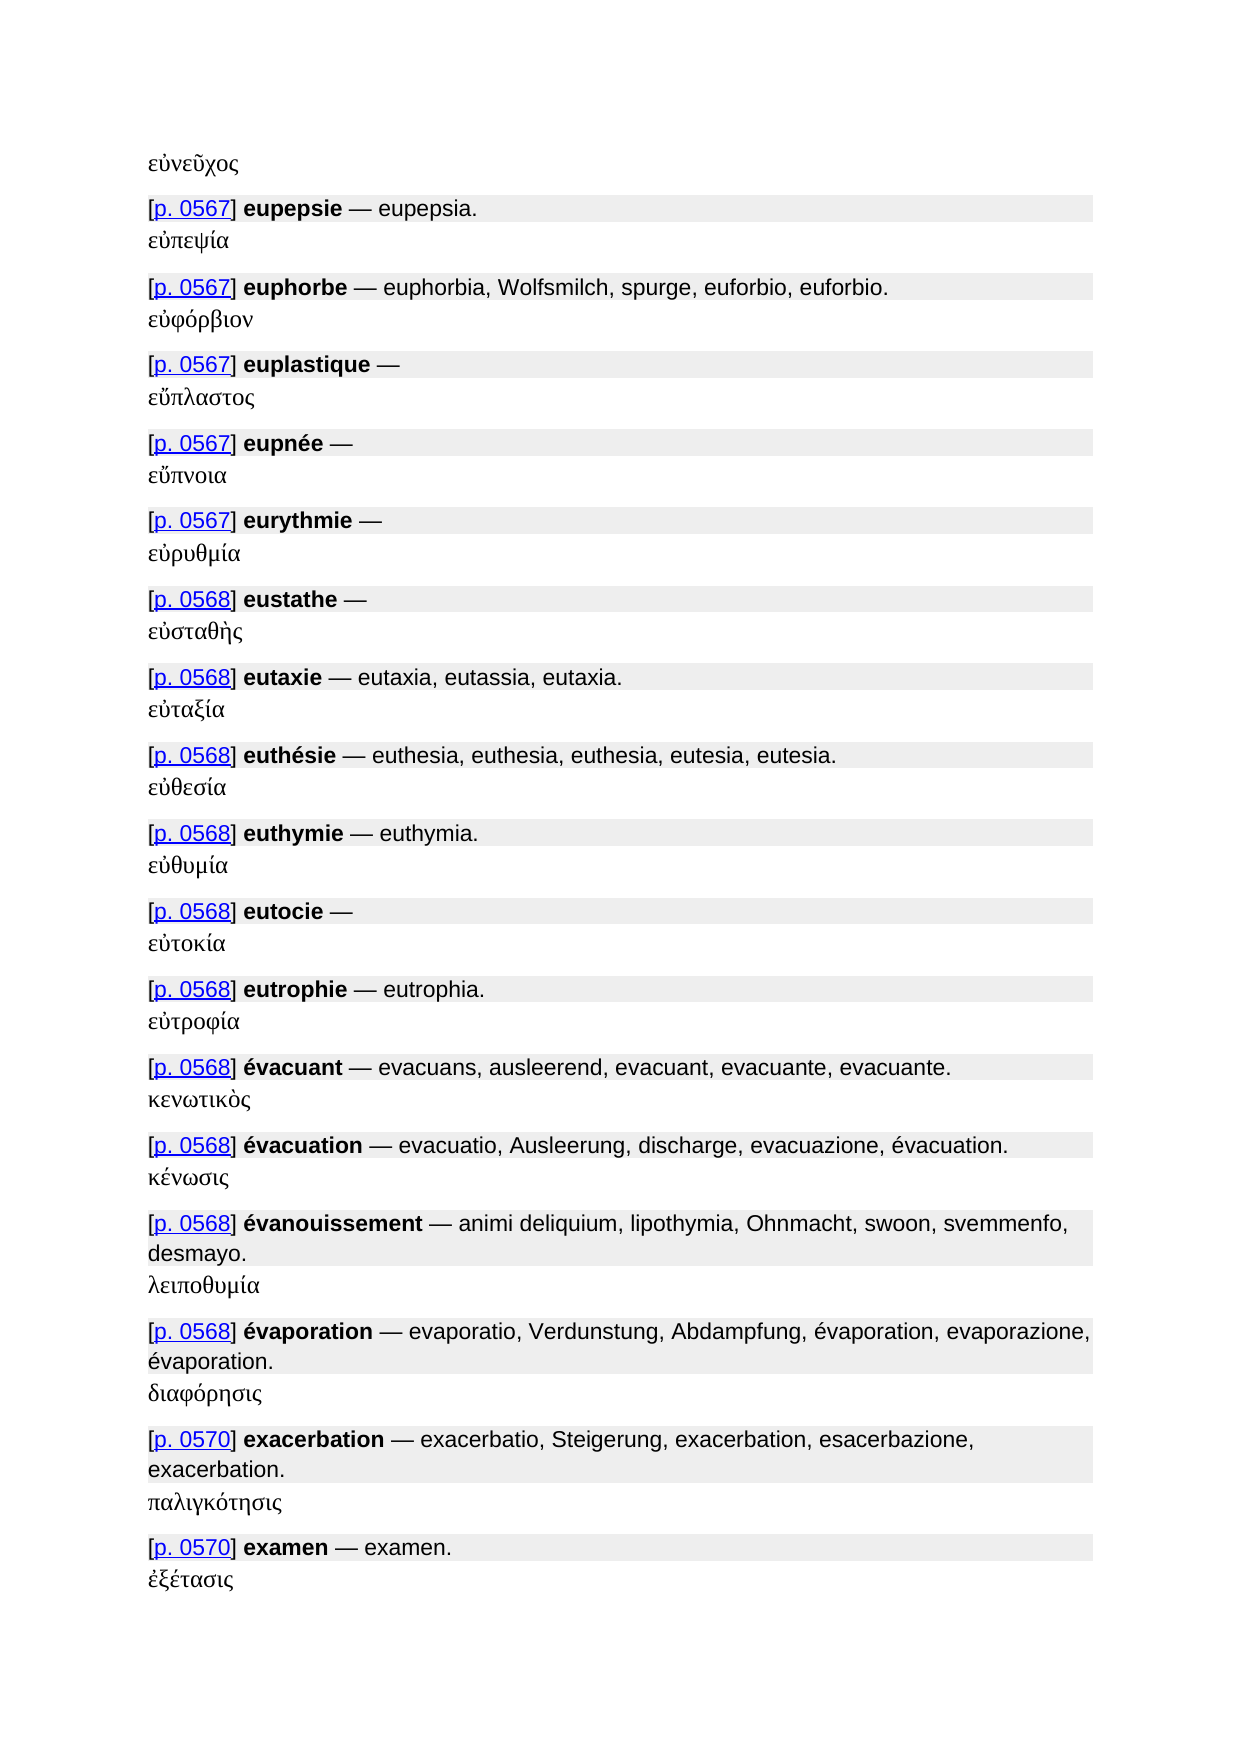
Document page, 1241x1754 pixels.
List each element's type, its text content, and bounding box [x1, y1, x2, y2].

text εὐπεψία [148, 226, 1093, 254]
text [p. 0568] eutrophie — eutrophia. [148, 976, 1093, 1002]
text [p. 0567] euplastique — [148, 351, 1093, 378]
text εὐσταθὴς [148, 616, 1093, 644]
text εὔπνοια [148, 460, 1093, 488]
text [p. 0567] eupepsie — eupepsia. [148, 195, 1093, 222]
text εὐτροφία [148, 1006, 1093, 1034]
text διαφόρησις [148, 1378, 1093, 1407]
text εὐθυμία [148, 850, 1093, 878]
text παλιγκότησις [148, 1487, 1093, 1515]
text [p. 0568] évaporation — evaporatio, Verdunstung, Abdampfung, évaporation, evaporazione, évaporation. [148, 1318, 1093, 1374]
text εὐταξία [148, 694, 1093, 722]
text λειποθυμία [148, 1270, 1093, 1299]
text [p. 0567] euphorbe — euphorbia, Wolfsmilch, spurge, euforbio, euforbio. [148, 273, 1093, 300]
text [p. 0567] eurythmie — [148, 507, 1093, 534]
text [p. 0568] eustathe — [148, 586, 1093, 612]
text [p. 0568] évacuation — evacuatio, Ausleerung, discharge, evacuazione, évacuation. [148, 1132, 1093, 1158]
text εὐτοκία [148, 928, 1093, 957]
text [p. 0568] euthymie — euthymia. [148, 819, 1093, 846]
text εὐφόρβιον [148, 304, 1093, 332]
text [p. 0568] évacuant — evacuans, ausleerend, evacuant, evacuante, evacuante. [148, 1054, 1093, 1080]
text [p. 0568] euthésie — euthesia, euthesia, euthesia, eutesia, eutesia. [148, 742, 1093, 768]
text κένωσις [148, 1162, 1093, 1191]
text [p. 0568] évanouissement — animi deliquium, lipothymia, Ohnmacht, swoon, svemmenfo, desmayo. [148, 1210, 1093, 1266]
text [p. 0570] exacerbation — exacerbatio, Steigerung, exacerbation, esacerbazione, exacerbation. [148, 1426, 1093, 1483]
text [p. 0570] examen — examen. [148, 1534, 1093, 1561]
text εὐνεῦχος [148, 148, 1093, 176]
text [p. 0568] eutocie — [148, 898, 1093, 924]
text ἐξέτασις [148, 1564, 1093, 1593]
text εὐθεσία [148, 772, 1093, 801]
text κενωτικὸς [148, 1084, 1093, 1113]
text [p. 0568] eutaxie — eutaxia, eutassia, eutaxia. [148, 663, 1093, 690]
text εὔπλαστος [148, 382, 1093, 410]
text εὐρυθμία [148, 538, 1093, 566]
text [p. 0567] eupnée — [148, 429, 1093, 456]
